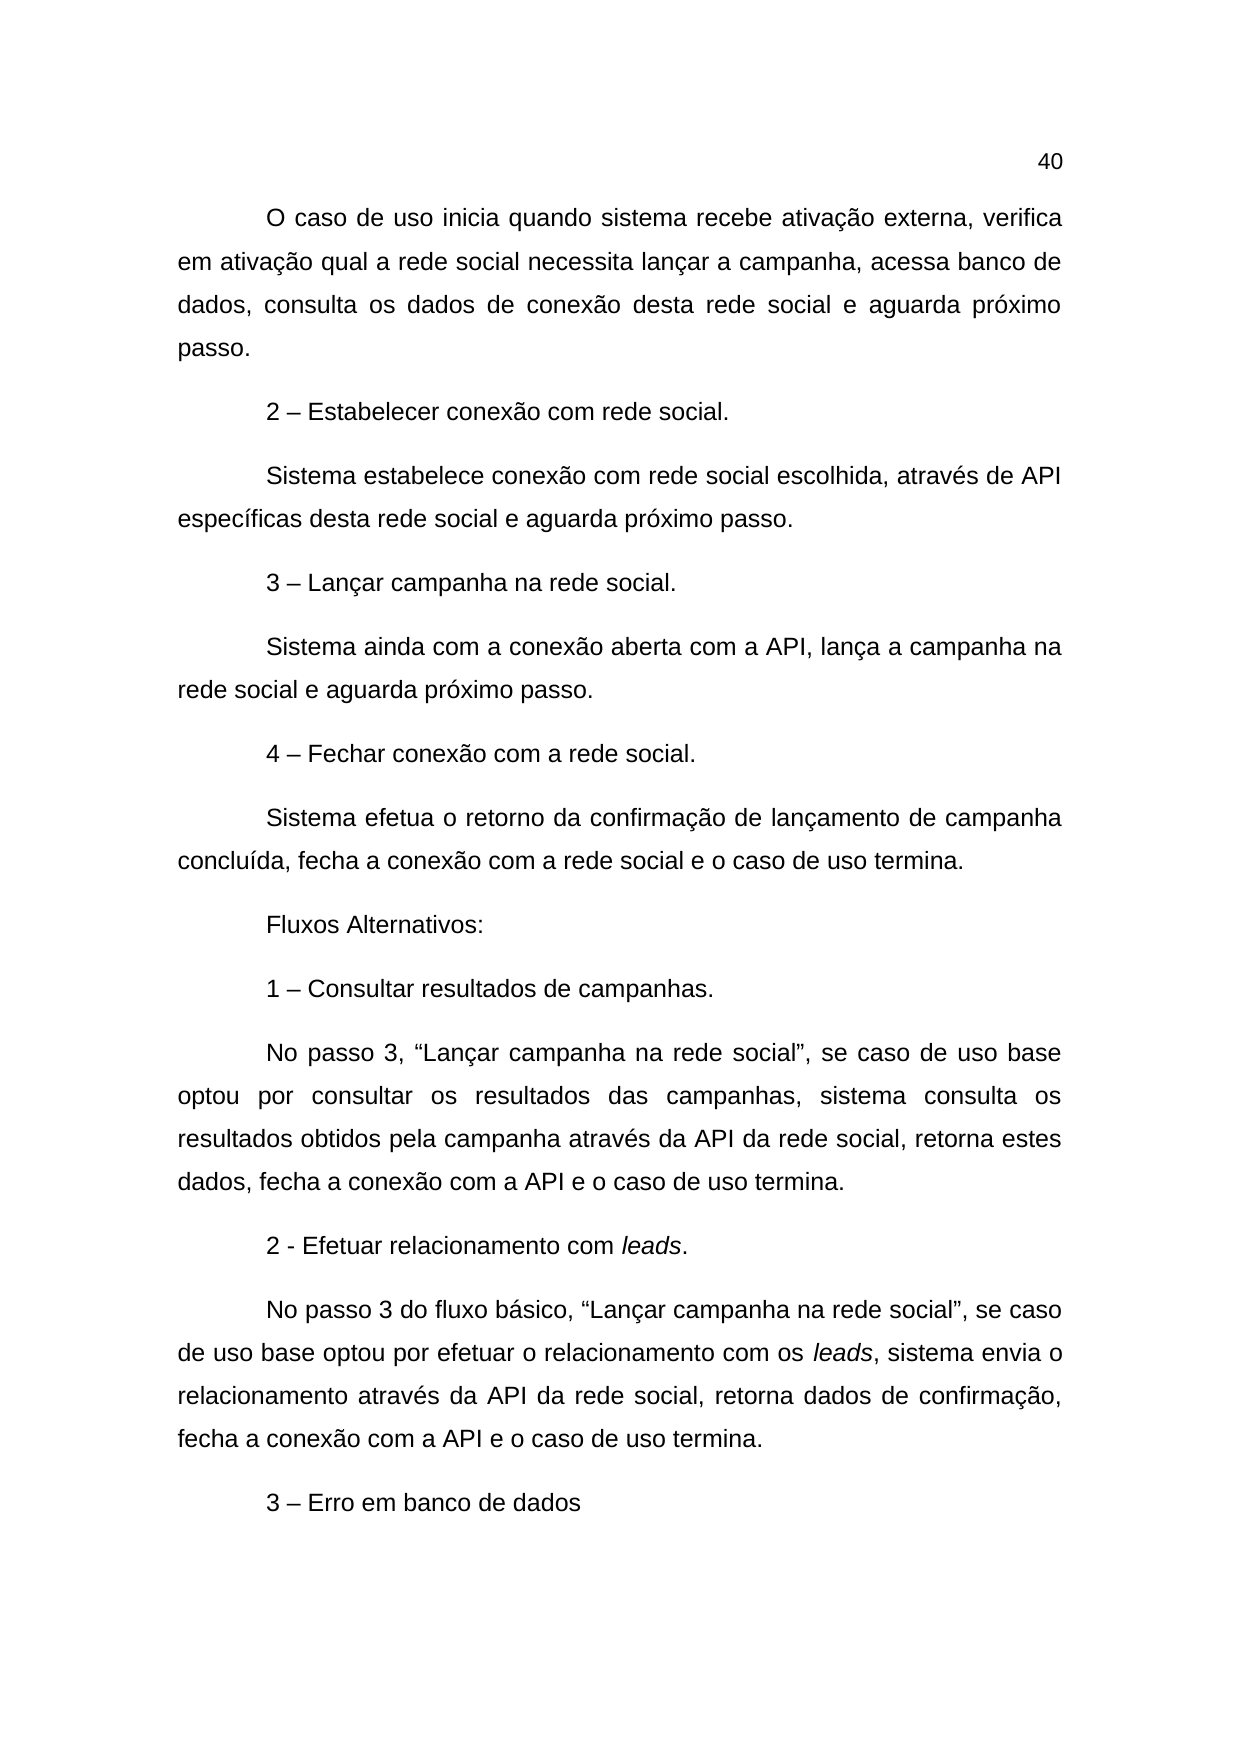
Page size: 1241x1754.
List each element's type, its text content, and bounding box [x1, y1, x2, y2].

text Sistema efetua o retorno da confirmação de lançamento de campanha concluída, fecha a conexão com a rede social e o caso de uso termina. [177, 803, 1063, 875]
text 1 – Consultar resultados de campanhas. [177, 974, 1063, 1003]
text 3 – Lançar campanha na rede social. [177, 568, 1063, 597]
text O caso de uso inicia quando sistema recebe ativação externa, verifica em ativação qual a rede social necessita lançar a campanha, acessa banco de dados, consulta os dados de conexão desta rede social e aguarda próximo passo. [177, 203, 1063, 362]
text 3 – Erro em banco de dados [177, 1488, 1063, 1517]
text 2 - Efetuar relacionamento com leads. [177, 1231, 1063, 1260]
text Fluxos Alternativos: [177, 910, 1063, 939]
text 4 – Fechar conexão com a rede social. [177, 739, 1063, 768]
text No passo 3, “Lançar campanha na rede social”, se caso de uso base optou por consultar os resultados das campanhas, sistema consulta os resultados obtidos pela campanha através da API da rede social, retorna estes dados, fecha a conexão com a API e o caso de uso termina. [177, 1038, 1063, 1196]
text No passo 3 do fluxo básico, “Lançar campanha na rede social”, se caso de uso base optou por efetuar o relacionamento com os leads, sistema envia o relacionamento através da API da rede social, retorna dados de confirmação, fecha a conexão com a API e o caso de uso termina. [177, 1295, 1063, 1453]
text Sistema ainda com a conexão aberta com a API, lança a campanha na rede social e aguarda próximo passo. [177, 632, 1063, 704]
text 2 – Estabelecer conexão com rede social. [177, 397, 1063, 426]
text Sistema estabelece conexão com rede social escolhida, através de API específicas desta rede social e aguarda próximo passo. [177, 461, 1063, 533]
